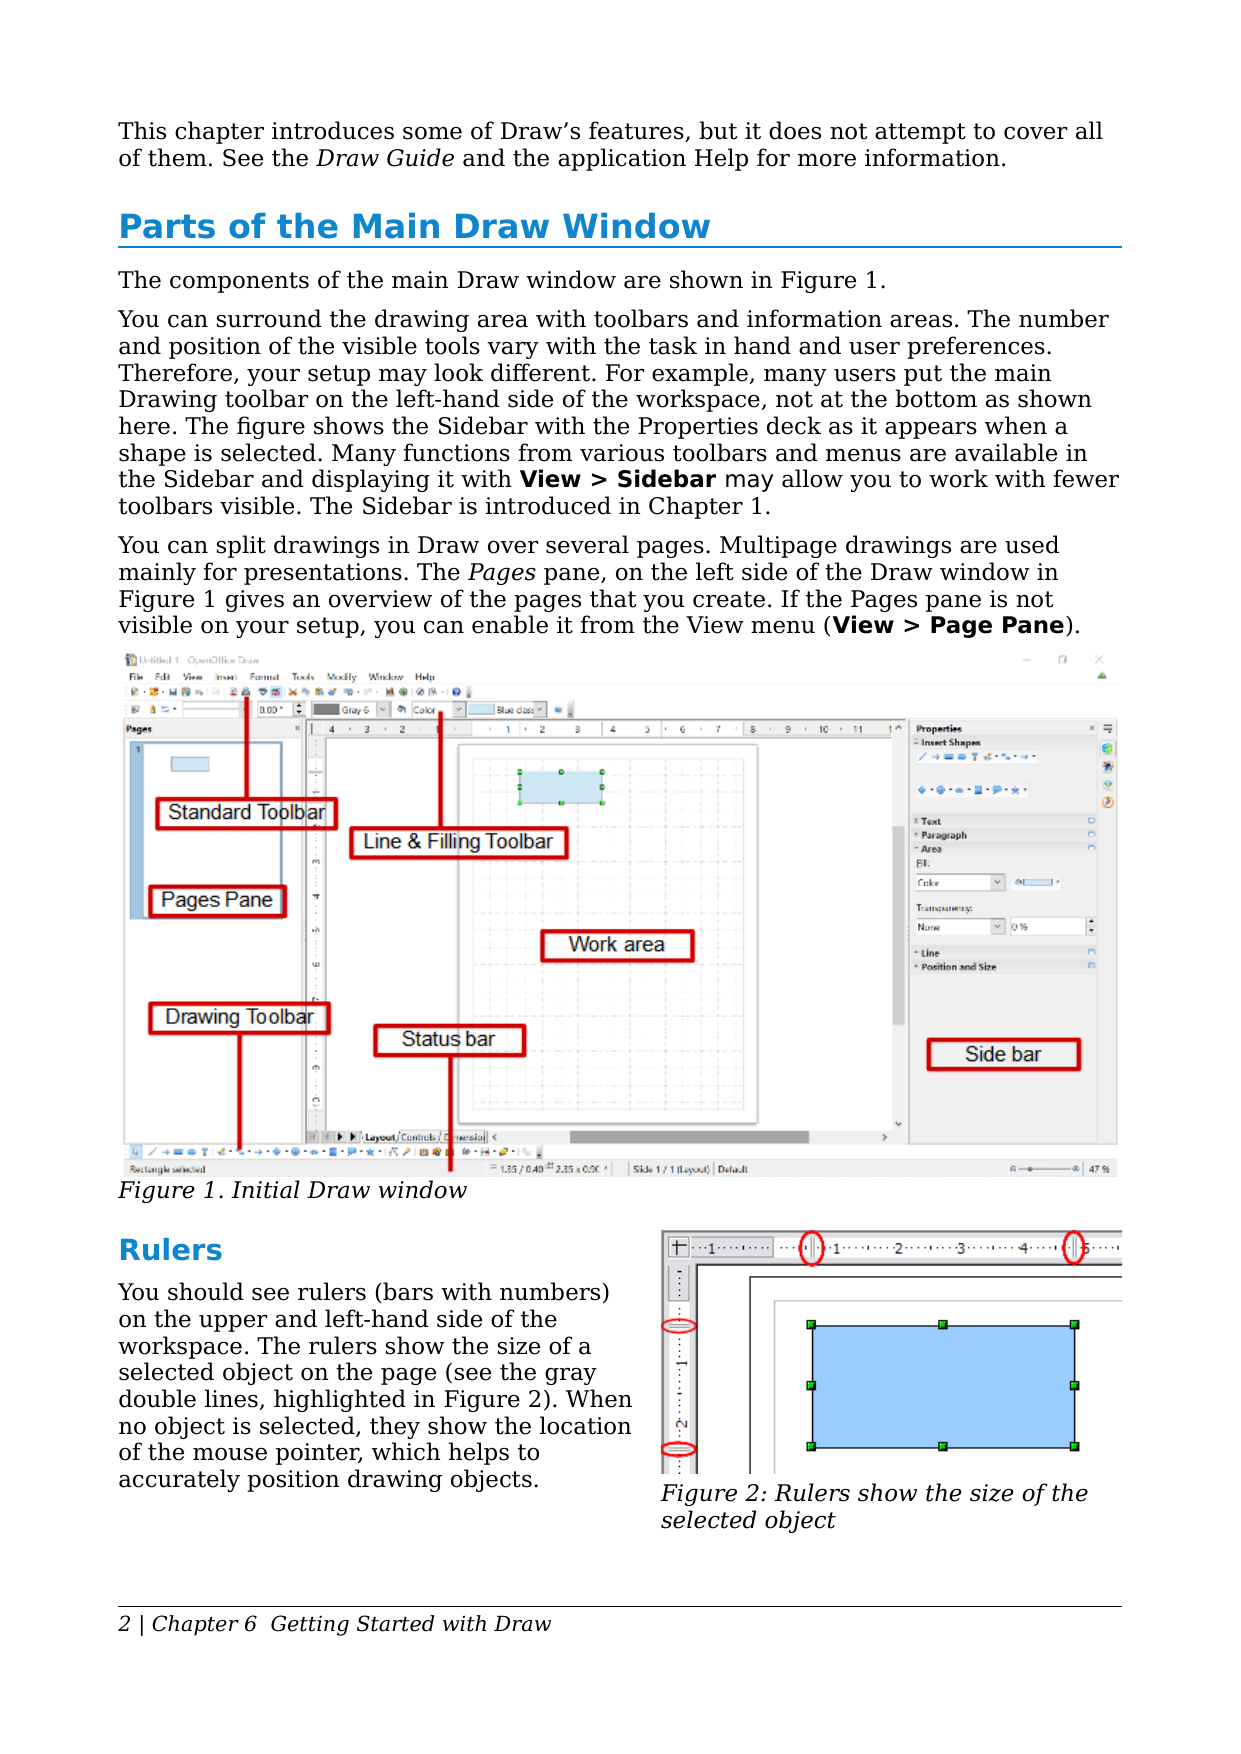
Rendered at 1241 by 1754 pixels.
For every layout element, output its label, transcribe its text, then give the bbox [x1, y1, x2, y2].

subtitle Parts of the Main Draw Window [118, 208, 1122, 246]
text Figure 2: Rulers show the size of the selected object [661, 1480, 1122, 1534]
text This chapter introduces some of Draw’s features, but it does not attempt to cover all of them. See the Draw Guide and the application Help for more information. [118, 118, 1122, 171]
picture [660, 1230, 1123, 1474]
text You can split drawings in Draw over several pages. Multipage drawings are used mainly for presentations. The Pages pane, on the left side of the Draw window in Figure 1 gives an overview of the pages that you create. If the Pages pane is not visible on your setup, you can enable it from the View menu (View > Page Pane). [118, 532, 1122, 639]
text The components of the main Draw window are shown in Figure 1. [118, 267, 1122, 294]
text You should see rulers (bars with numbers) on the upper and left-hand side of the workspace. The rulers show the size of a selected object on the page (see the gray double lines, highlighted in Figure 2). When no object is selected, they show the location of the mouse pointer, which helps to accurately position drawing objects. [118, 1279, 661, 1493]
text Figure 1. Initial Draw window [118, 652, 1122, 1204]
subtitle [661, 1474, 1122, 1480]
text You can surround the drawing area with toolbars and information areas. The number and position of the visible tools vary with the task in hand and user preferences. Therefore, your setup may look different. For example, many users put the main Drawing toolbar on the left-hand side of the workspace, not at the bottom as shown here. The figure shows the Sidebar with the Properties deck as it appears when a shape is selected. Many functions from various toolbars and menus are available in the Sidebar and displaying it with View > Sidebar may allow you to work with fewer toolbars visible. The Sidebar is introduced in Chapter 1. [118, 307, 1122, 520]
picture [123, 651, 1118, 1177]
subtitle Rulers [118, 1233, 660, 1267]
